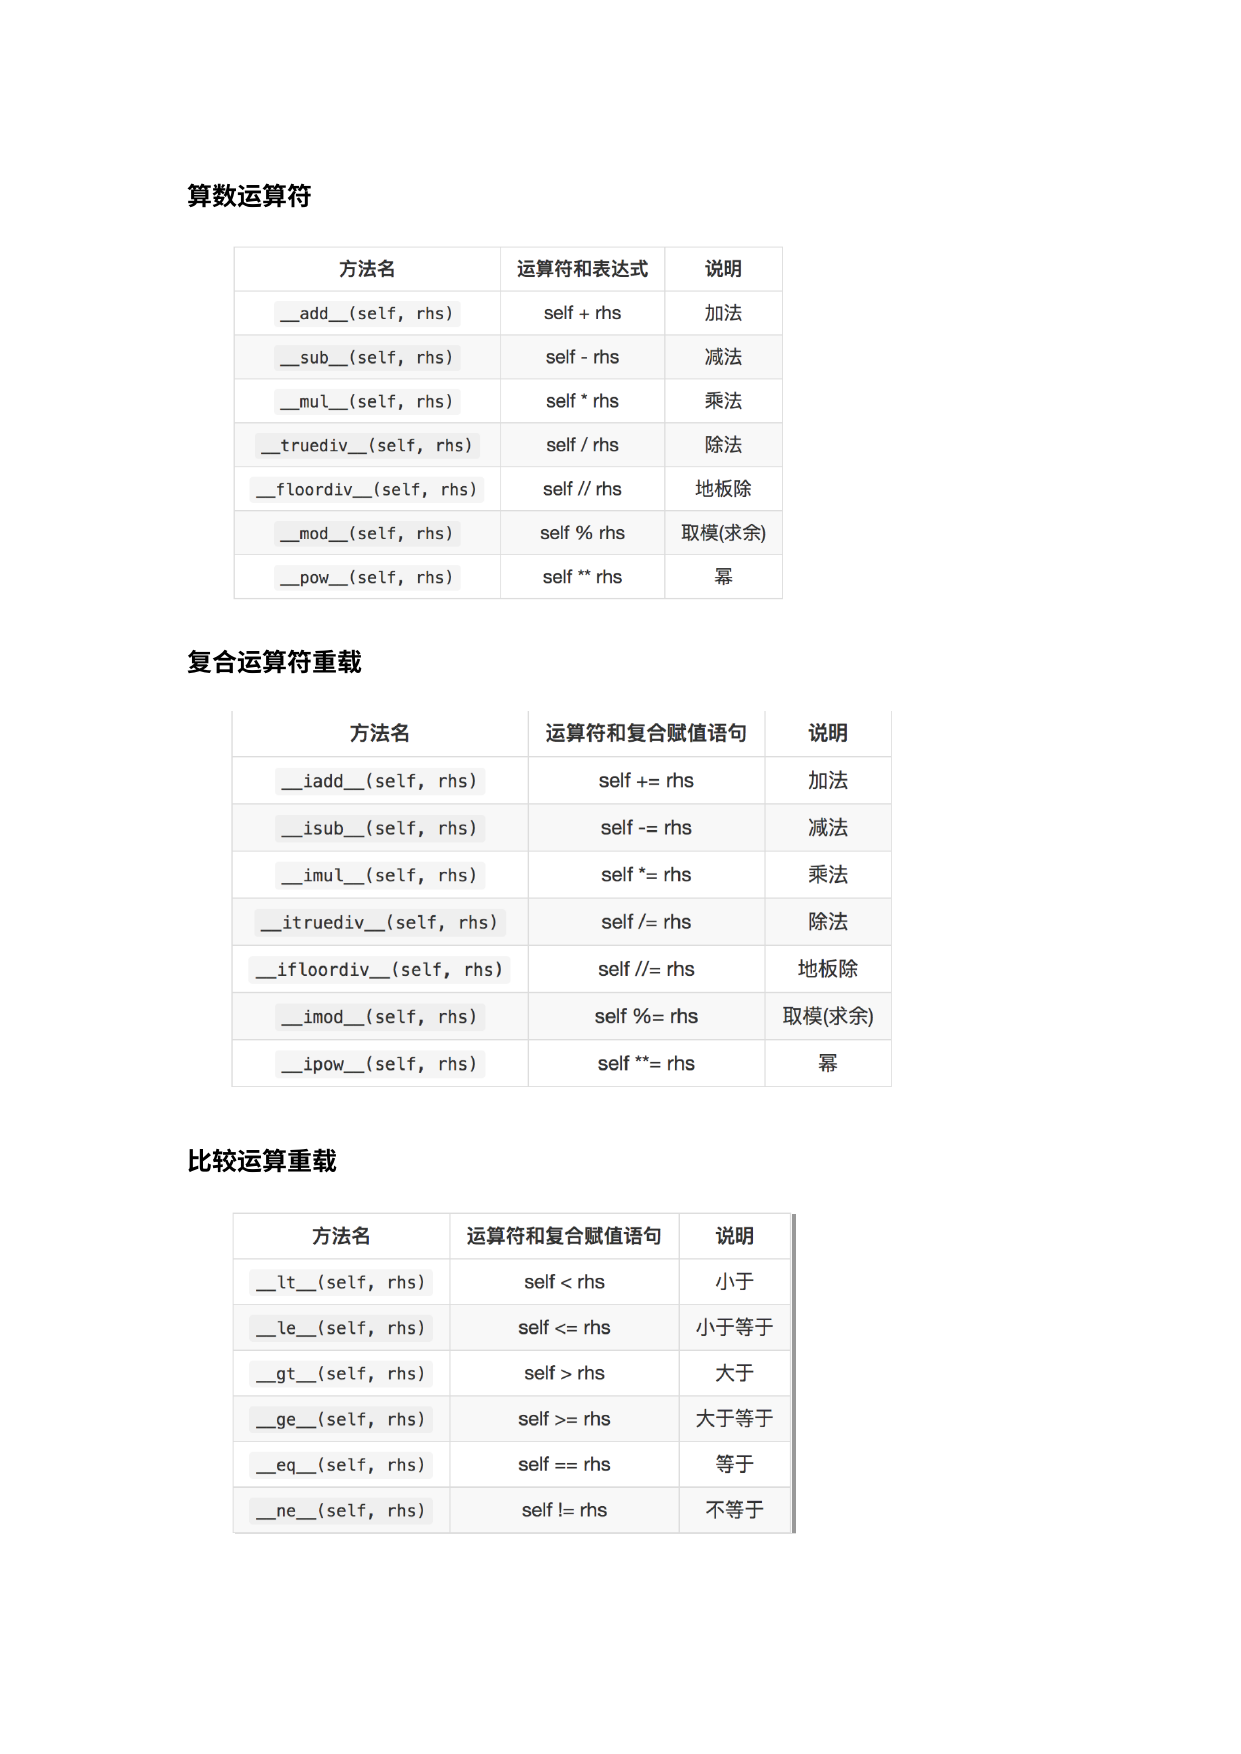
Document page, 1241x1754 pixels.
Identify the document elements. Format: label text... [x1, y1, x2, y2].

subtitle 比较运算重载 [187, 1127, 1053, 1192]
subtitle 算数运算符 [187, 162, 1053, 227]
picture [231, 245, 785, 600]
picture [231, 711, 894, 1087]
picture [231, 1210, 792, 1533]
subtitle 复合运算符重载 [187, 628, 1053, 693]
